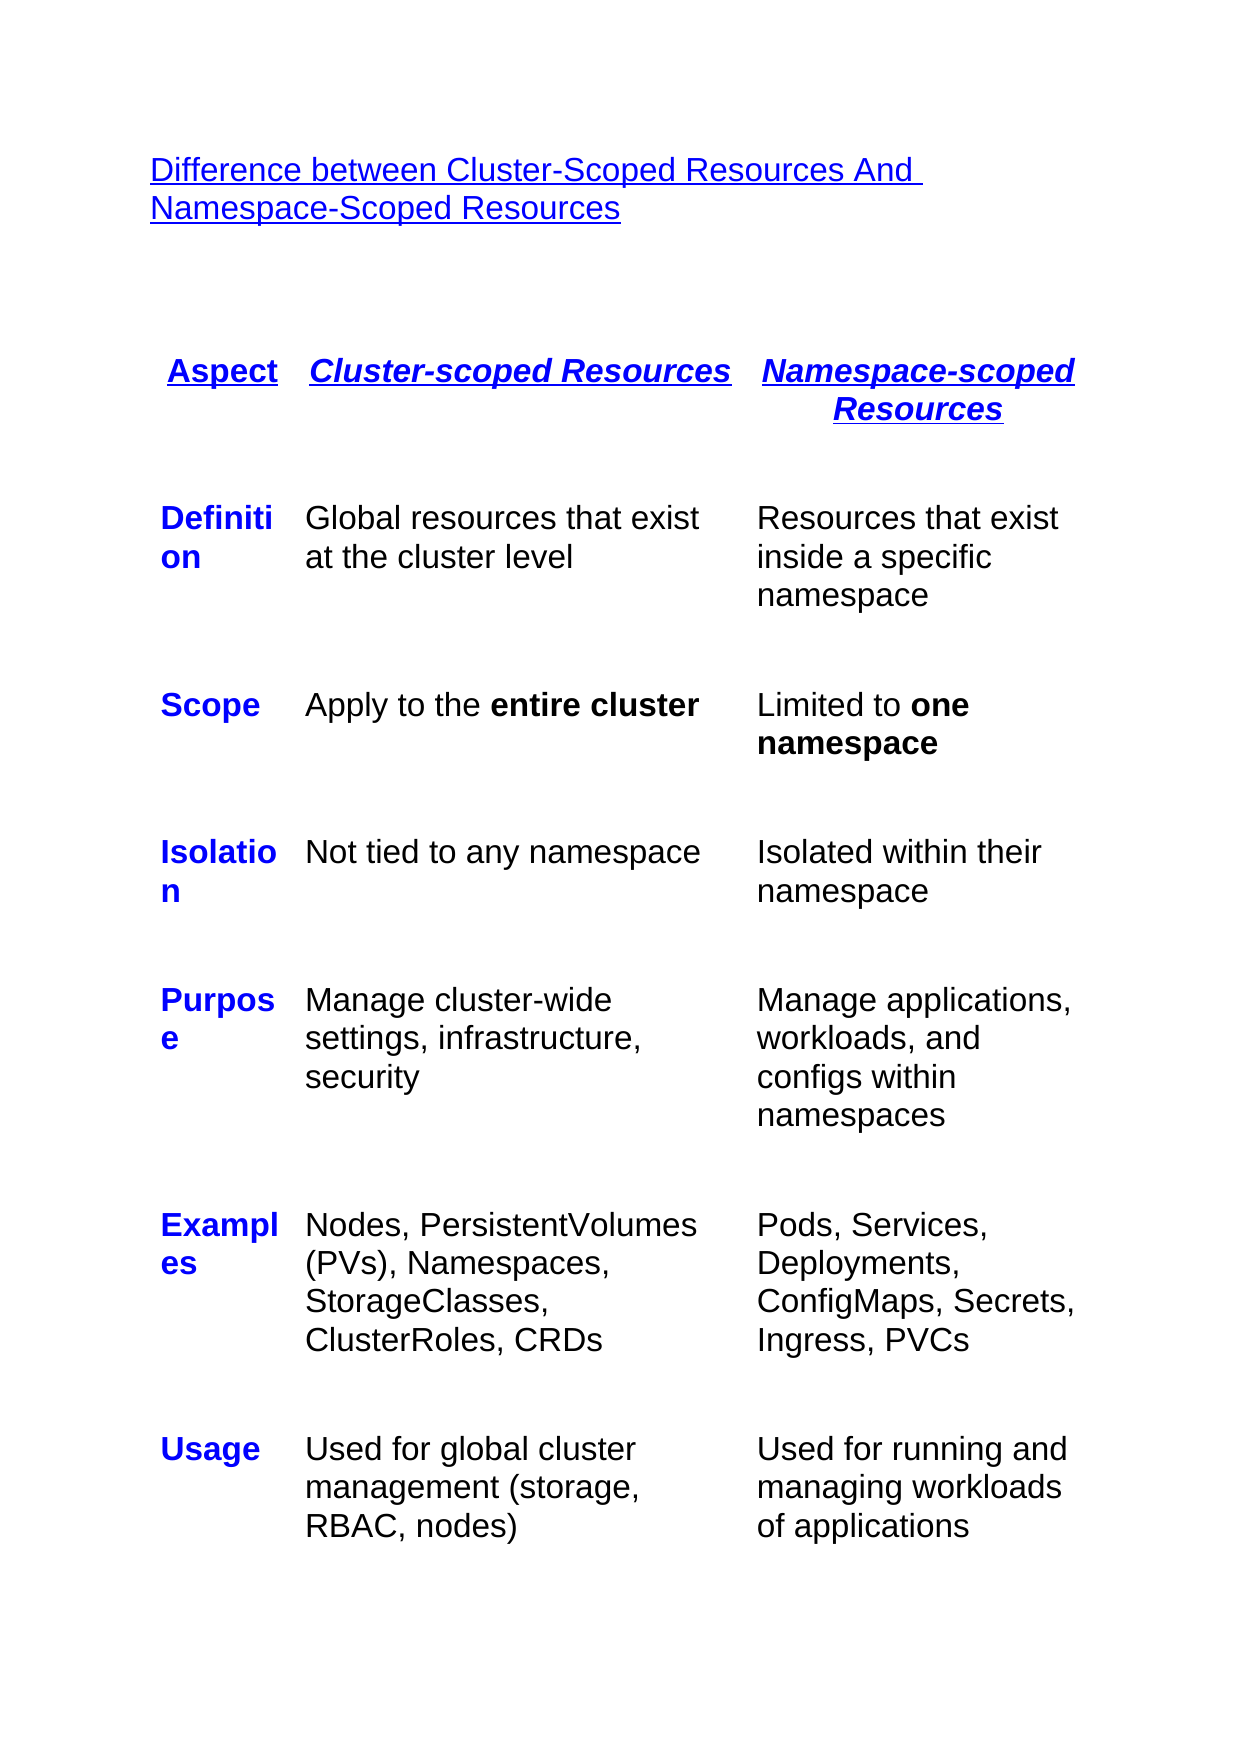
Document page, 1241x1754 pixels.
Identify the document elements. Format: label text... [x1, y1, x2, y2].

table_cell Used for running and managing workloads of applications [746, 1394, 1090, 1580]
table_cell Purpose [150, 945, 294, 1169]
table_cell Manage cluster-wide settings, infrastructure, security [294, 945, 746, 1169]
table_cell Pods, Services, Deployments, ConfigMaps, Secrets, Ingress, PVCs [746, 1169, 1090, 1394]
table_cell Limited to one namespace [746, 649, 1090, 797]
table_cell Isolated within their namespace [746, 797, 1090, 944]
table_header Aspect [150, 315, 294, 463]
table_cell Resources that exist inside a specific namespace [746, 463, 1090, 649]
table_cell Global resources that exist at the cluster level [294, 463, 746, 649]
table_header Cluster-scoped Resources [294, 315, 746, 463]
table_cell Usage [150, 1394, 294, 1580]
table_cell Definition [150, 463, 294, 649]
text Difference between Cluster-Scoped Resources And Namespace-Scoped Resources [150, 150, 1090, 227]
table_cell Manage applications, workloads, and configs within namespaces [746, 945, 1090, 1169]
table_cell Apply to the entire cluster [294, 649, 746, 797]
table_header Namespace-scoped Resources [746, 315, 1090, 463]
table_cell Scope [150, 649, 294, 797]
table_cell Examples [150, 1169, 294, 1394]
table_cell Used for global cluster management (storage, RBAC, nodes) [294, 1394, 746, 1580]
table_cell Not tied to any namespace [294, 797, 746, 944]
table_cell Nodes, PersistentVolumes (PVs), Namespaces, StorageClasses, ClusterRoles, CRDs [294, 1169, 746, 1394]
table_cell Isolation [150, 797, 294, 944]
